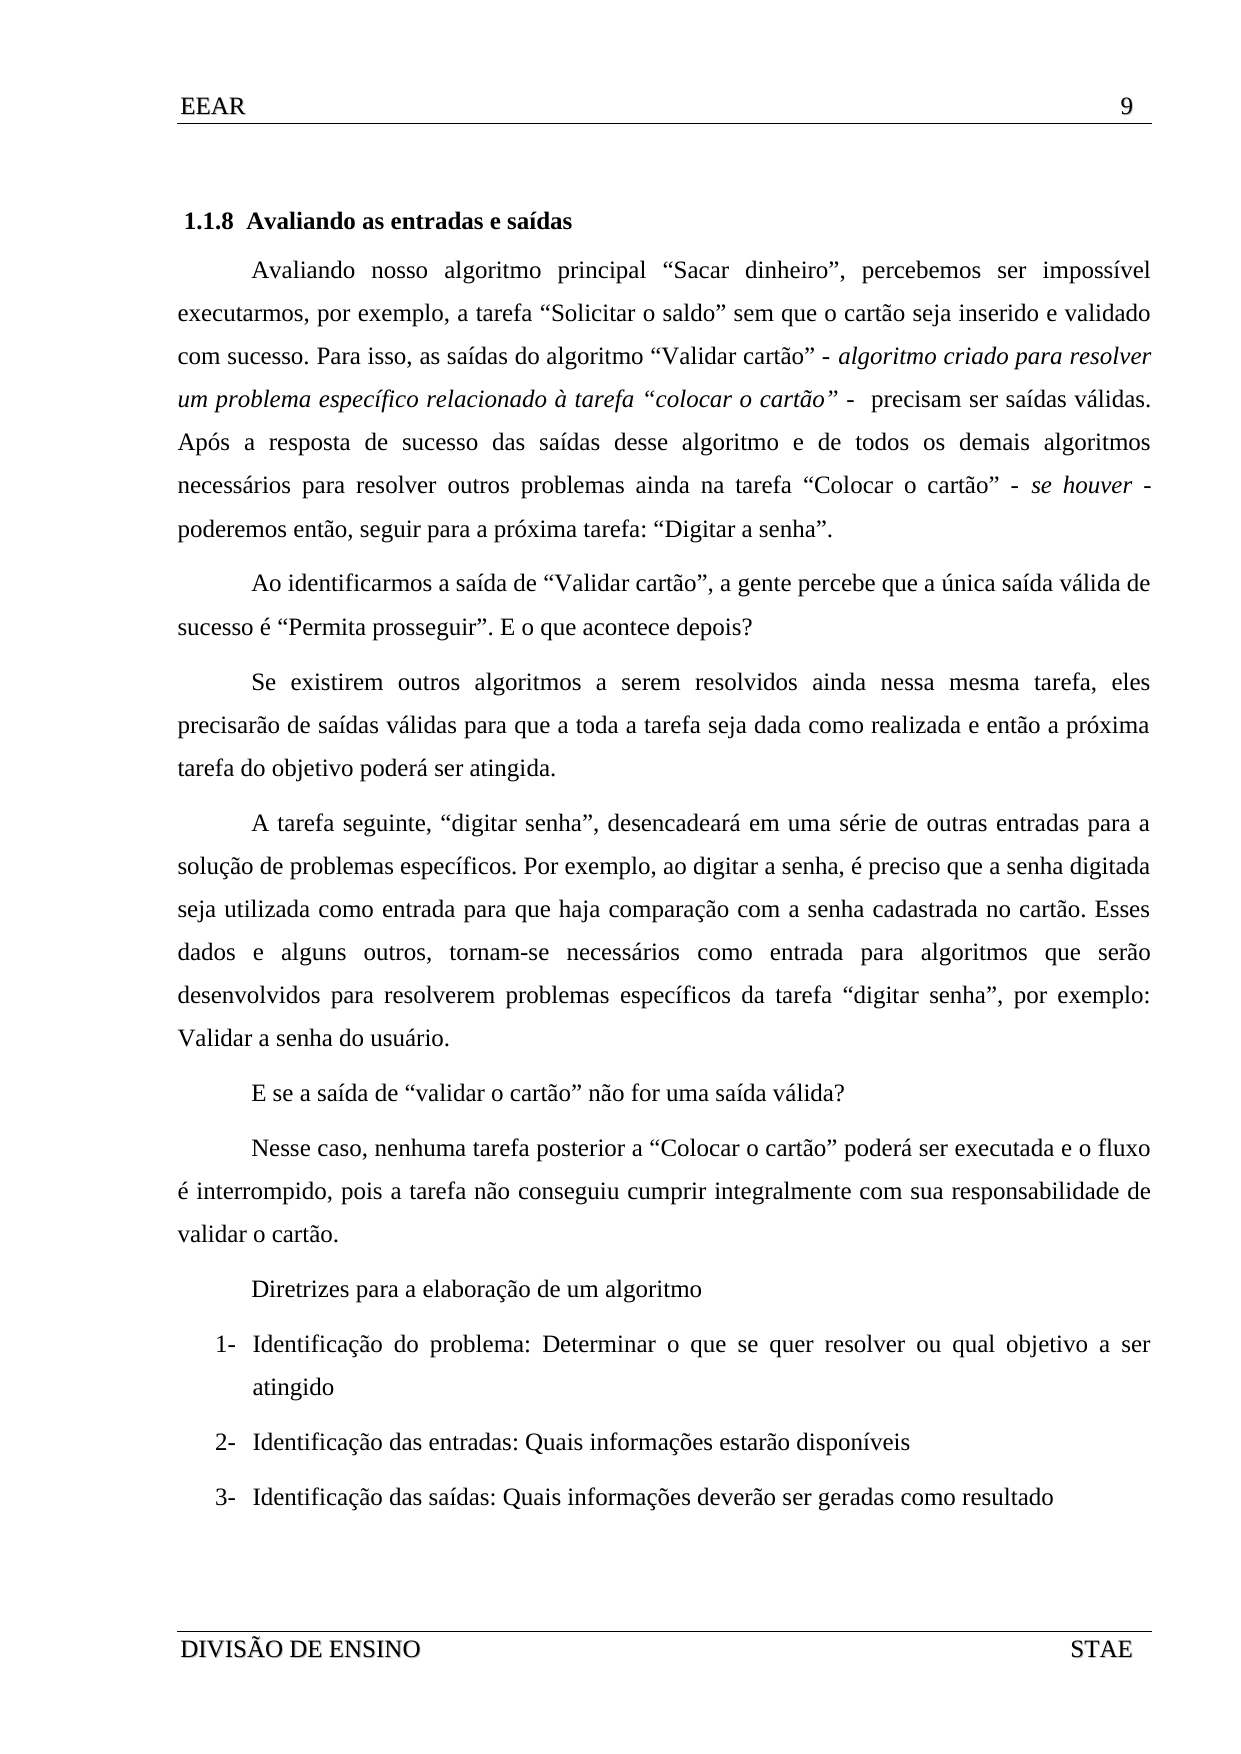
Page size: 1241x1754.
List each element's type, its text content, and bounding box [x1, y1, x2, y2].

text Diretrizes para a elaboração de um algoritmo [177, 1274, 1152, 1303]
text Avaliando nosso algoritmo principal “Sacar dinheiro”, percebemos ser impossível executarmos, por exemplo, a tarefa “Solicitar o saldo” sem que o cartão seja inserido e validado com sucesso. Para isso, as saídas do algoritmo “Validar cartão” - algoritmo criado para resolver um problema específico relacionado à tarefa “colocar o cartão” - precisam ser saídas válidas. Após a resposta de sucesso das saídas desse algoritmo e de todos os demais algoritmos necessários para resolver outros problemas ainda na tarefa “Colocar o cartão” - se houver - poderemos então, seguir para a próxima tarefa: “Digitar a senha”. [177, 255, 1152, 542]
text Ao identificarmos a saída de “Validar cartão”, a gente percebe que a única saída válida de sucesso é “Permita prosseguir”. E o que acontece depois? [177, 568, 1152, 640]
subtitle Avaliando as entradas e saídas [177, 206, 1152, 234]
list Identificação das saídas: Quais informações deverão ser geradas como resultado [215, 1482, 1152, 1511]
text A tarefa seguinte, “digitar senha”, desencadeará em uma série de outras entradas para a solução de problemas específicos. Por exemplo, ao digitar a senha, é preciso que a senha digitada seja utilizada como entrada para que haja comparação com a senha cadastrada no cartão. Esses dados e alguns outros, tornam-se necessários como entrada para algoritmos que serão desenvolvidos para resolverem problemas específicos da tarefa “digitar senha”, por exemplo: Validar a senha do usuário. [177, 808, 1152, 1052]
list Identificação do problema: Determinar o que se quer resolver ou qual objetivo a ser atingido [215, 1329, 1152, 1401]
text E se a saída de “validar o cartão” não for uma saída válida? [177, 1078, 1152, 1107]
text Nesse caso, nenhuma tarefa posterior a “Colocar o cartão” poderá ser executada e o fluxo é interrompido, pois a tarefa não conseguiu cumprir integralmente com sua responsabilidade de validar o cartão. [177, 1133, 1152, 1248]
list Identificação das entradas: Quais informações estarão disponíveis [215, 1427, 1152, 1456]
text Se existirem outros algoritmos a serem resolvidos ainda nessa mesma tarefa, eles precisarão de saídas válidas para que a toda a tarefa seja dada como realizada e então a próxima tarefa do objetivo poderá ser atingida. [177, 667, 1152, 782]
